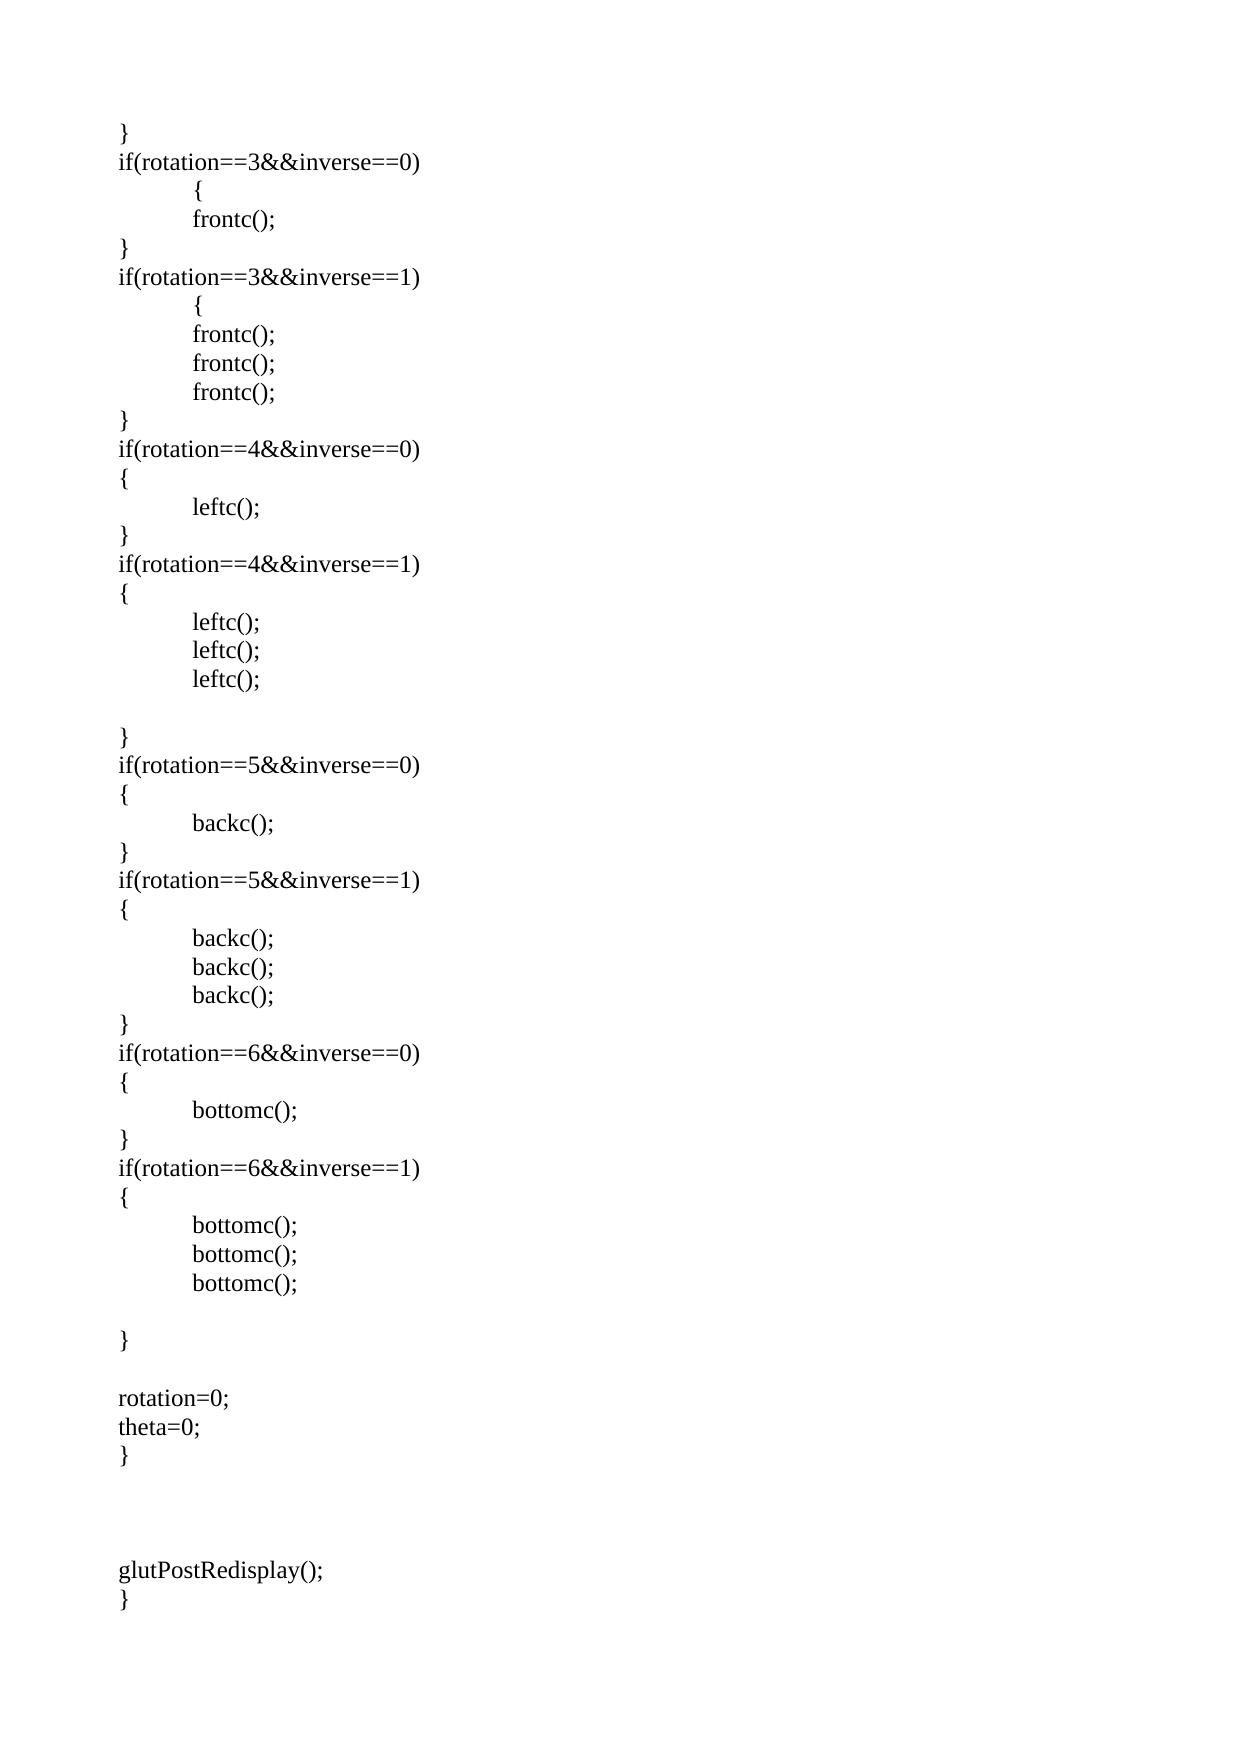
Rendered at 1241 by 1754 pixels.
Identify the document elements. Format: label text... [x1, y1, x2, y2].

text } [118, 1584, 1122, 1613]
text if(rotation==5&&inverse==0) [118, 751, 1122, 779]
text } [118, 1124, 1122, 1153]
text { [118, 894, 1122, 923]
text frontc(); [118, 348, 1122, 377]
text backc(); [118, 808, 1122, 837]
text } [118, 837, 1122, 866]
text { [118, 291, 1122, 319]
text backc(); [118, 952, 1122, 981]
text } [118, 1009, 1122, 1038]
text frontc(); [118, 377, 1122, 406]
text leftc(); [118, 664, 1122, 693]
text } [118, 1441, 1122, 1469]
text } [118, 406, 1122, 434]
text { [118, 779, 1122, 808]
text bottomc(); [118, 1211, 1122, 1239]
text bottomc(); [118, 1096, 1122, 1124]
text frontc(); [118, 319, 1122, 348]
text if(rotation==4&&inverse==1) [118, 549, 1122, 578]
text backc(); [118, 981, 1122, 1009]
text { [118, 1182, 1122, 1211]
text { [118, 578, 1122, 607]
text } [118, 118, 1122, 147]
text leftc(); [118, 607, 1122, 636]
text if(rotation==5&&inverse==1) [118, 866, 1122, 894]
text bottomc(); [118, 1268, 1122, 1297]
text } [118, 1326, 1122, 1354]
text leftc(); [118, 492, 1122, 521]
text bottomc(); [118, 1239, 1122, 1268]
text frontc(); [118, 204, 1122, 233]
text { [118, 1067, 1122, 1096]
text backc(); [118, 923, 1122, 952]
text rotation=0; [118, 1383, 1122, 1412]
text { [118, 176, 1122, 204]
text if(rotation==6&&inverse==0) [118, 1038, 1122, 1067]
text theta=0; [118, 1412, 1122, 1441]
text if(rotation==3&&inverse==1) [118, 262, 1122, 291]
text } [118, 521, 1122, 549]
text if(rotation==4&&inverse==0) [118, 434, 1122, 463]
text if(rotation==3&&inverse==0) [118, 147, 1122, 176]
text { [118, 463, 1122, 492]
text } [118, 233, 1122, 262]
text leftc(); [118, 636, 1122, 664]
text } [118, 722, 1122, 751]
text glutPostRedisplay(); [118, 1556, 1122, 1584]
text if(rotation==6&&inverse==1) [118, 1153, 1122, 1182]
